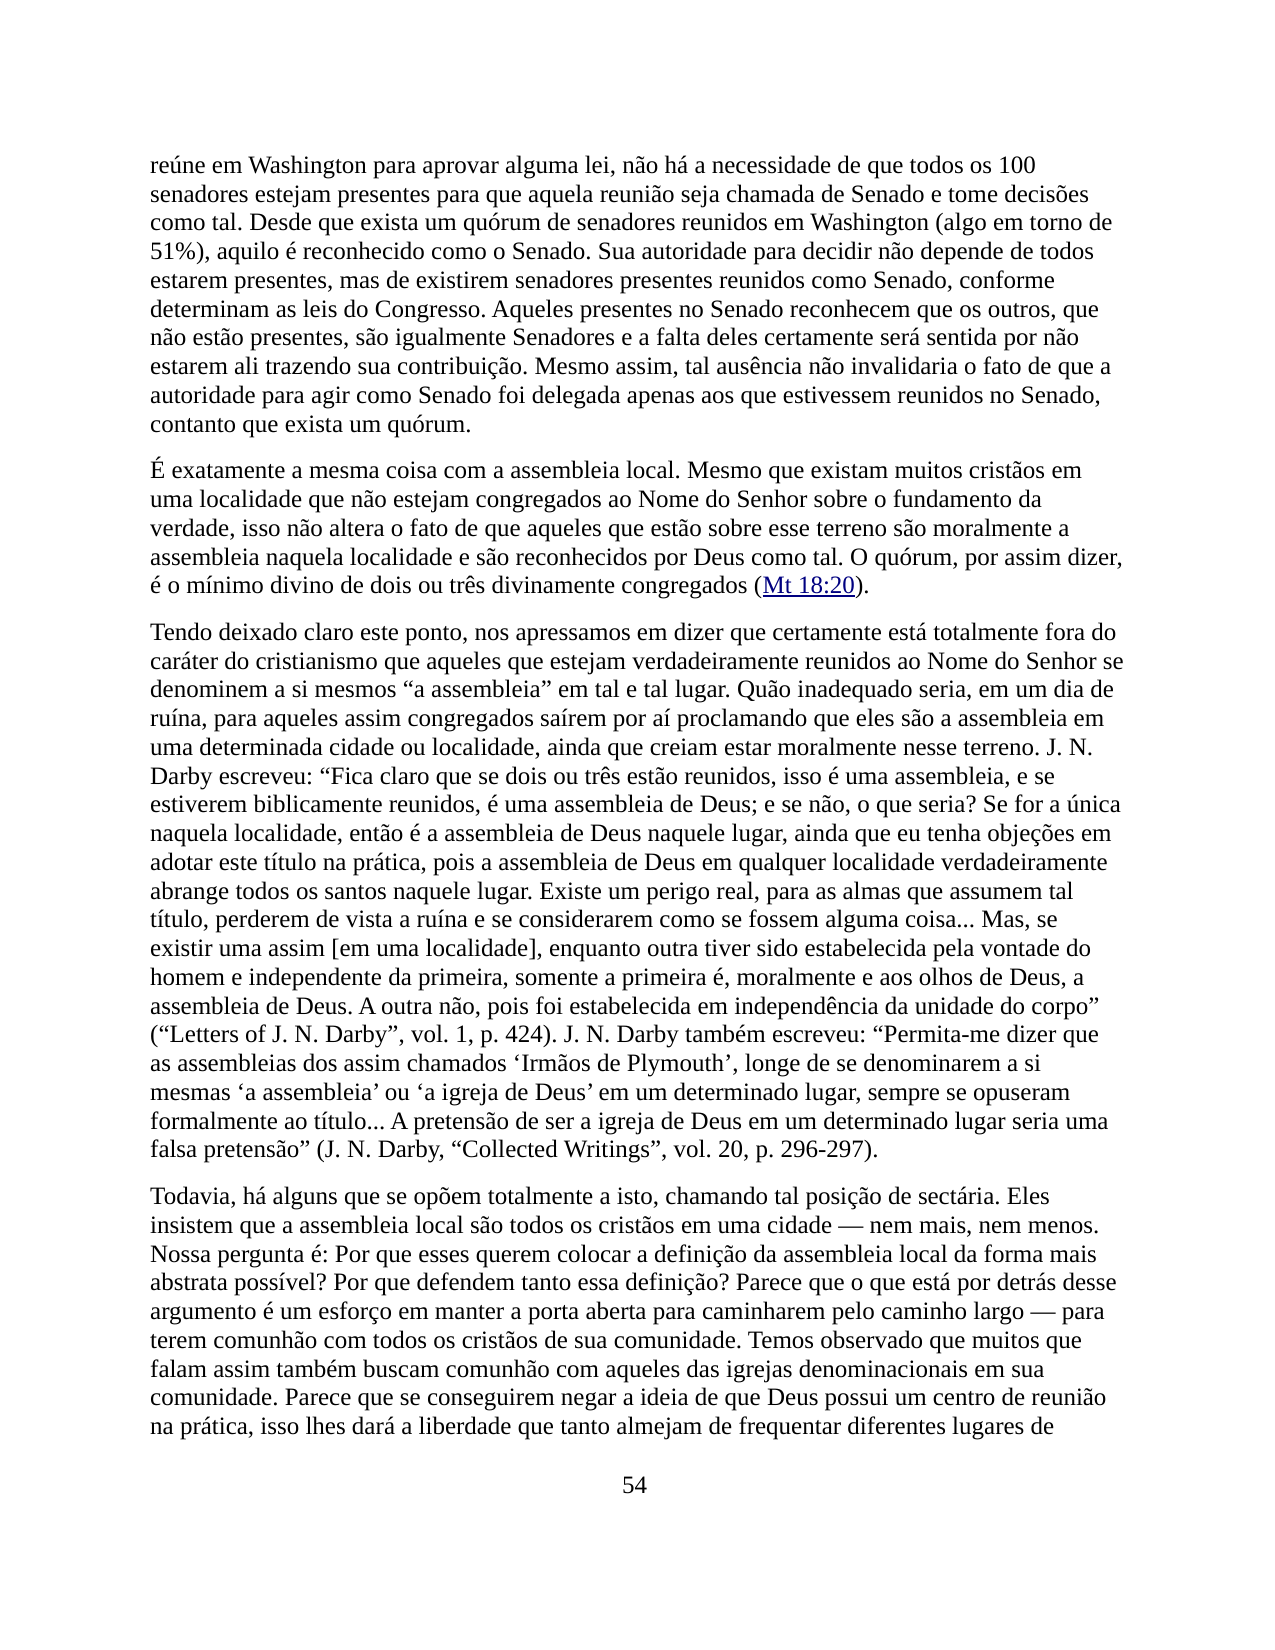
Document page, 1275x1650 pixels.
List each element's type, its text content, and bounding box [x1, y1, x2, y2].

text É exatamente a mesma coisa com a assembleia local. Mesmo que existam muitos cristãos em uma localidade que não estejam congregados ao Nome do Senhor sobre o fundamento da verdade, isso não altera o fato de que aqueles que estão sobre esse terreno são moralmente a assembleia naquela localidade e são reconhecidos por Deus como tal. O quórum, por assim dizer, é o mínimo divino de dois ou três divinamente congregados (Mt 18:20). [150, 455, 1125, 599]
text reúne em Washington para aprovar alguma lei, não há a necessidade de que todos os 100 senadores estejam presentes para que aquela reunião seja chamada de Senado e tome decisões como tal. Desde que exista um quórum de senadores reunidos em Washington (algo em torno de 51%), aquilo é reconhecido como o Senado. Sua autoridade para decidir não depende de todos estarem presentes, mas de existirem senadores presentes reunidos como Senado, conforme determinam as leis do Congresso. Aqueles presentes no Senado reconhecem que os outros, que não estão presentes, são igualmente Senadores e a falta deles certamente será sentida por não estarem ali trazendo sua contribuição. Mesmo assim, tal ausência não invalidaria o fato de que a autoridade para agir como Senado foi delegada apenas aos que estivessem reunidos no Senado, contanto que exista um quórum. [150, 150, 1125, 437]
text Tendo deixado claro este ponto, nos apressamos em dizer que certamente está totalmente fora do caráter do cristianismo que aqueles que estejam verdadeiramente reunidos ao Nome do Senhor se denominem a si mesmos “a assembleia” em tal e tal lugar. Quão inadequado seria, em um dia de ruína, para aqueles assim congregados saírem por aí proclamando que eles são a assembleia em uma determinada cidade ou localidade, ainda que creiam estar moralmente nesse terreno. J. N. Darby escreveu: “Fica claro que se dois ou três estão reunidos, isso é uma assembleia, e se estiverem biblicamente reunidos, é uma assembleia de Deus; e se não, o que seria? Se for a única naquela localidade, então é a assembleia de Deus naquele lugar, ainda que eu tenha objeções em adotar este título na prática, pois a assembleia de Deus em qualquer localidade verdadeiramente abrange todos os santos naquele lugar. Existe um perigo real, para as almas que assumem tal título, perderem de vista a ruína e se considerarem como se fossem alguma coisa... Mas, se existir uma assim [em uma localidade], enquanto outra tiver sido estabelecida pela vontade do homem e independente da primeira, somente a primeira é, moralmente e aos olhos de Deus, a assembleia de Deus. A outra não, pois foi estabelecida em independência da unidade do corpo” (“Letters of J. N. Darby”, vol. 1, p. 424). J. N. Darby também escreveu: “Permita-me dizer que as assembleias dos assim chamados ‘Irmãos de Plymouth’, longe de se denominarem a si mesmas ‘a assembleia’ ou ‘a igreja de Deus’ em um determinado lugar, sempre se opuseram formalmente ao título... A pretensão de ser a igreja de Deus em um determinado lugar seria uma falsa pretensão” (J. N. Darby, “Collected Writings”, vol. 20, p. 296-297). [150, 617, 1125, 1163]
text Todavia, há alguns que se opõem totalmente a isto, chamando tal posição de sectária. Eles insistem que a assembleia local são todos os cristãos em uma cidade — nem mais, nem menos. Nossa pergunta é: Por que esses querem colocar a definição da assembleia local da forma mais abstrata possível? Por que defendem tanto essa definição? Parece que o que está por detrás desse argumento é um esforço em manter a porta aberta para caminharem pelo caminho largo — para terem comunhão com todos os cristãos de sua comunidade. Temos observado que muitos que falam assim também buscam comunhão com aqueles das igrejas denominacionais em sua comunidade. Parece que se conseguirem negar a ideia de que Deus possui um centro de reunião na prática, isso lhes dará a liberdade que tanto almejam de frequentar diferentes lugares de [150, 1181, 1125, 1440]
